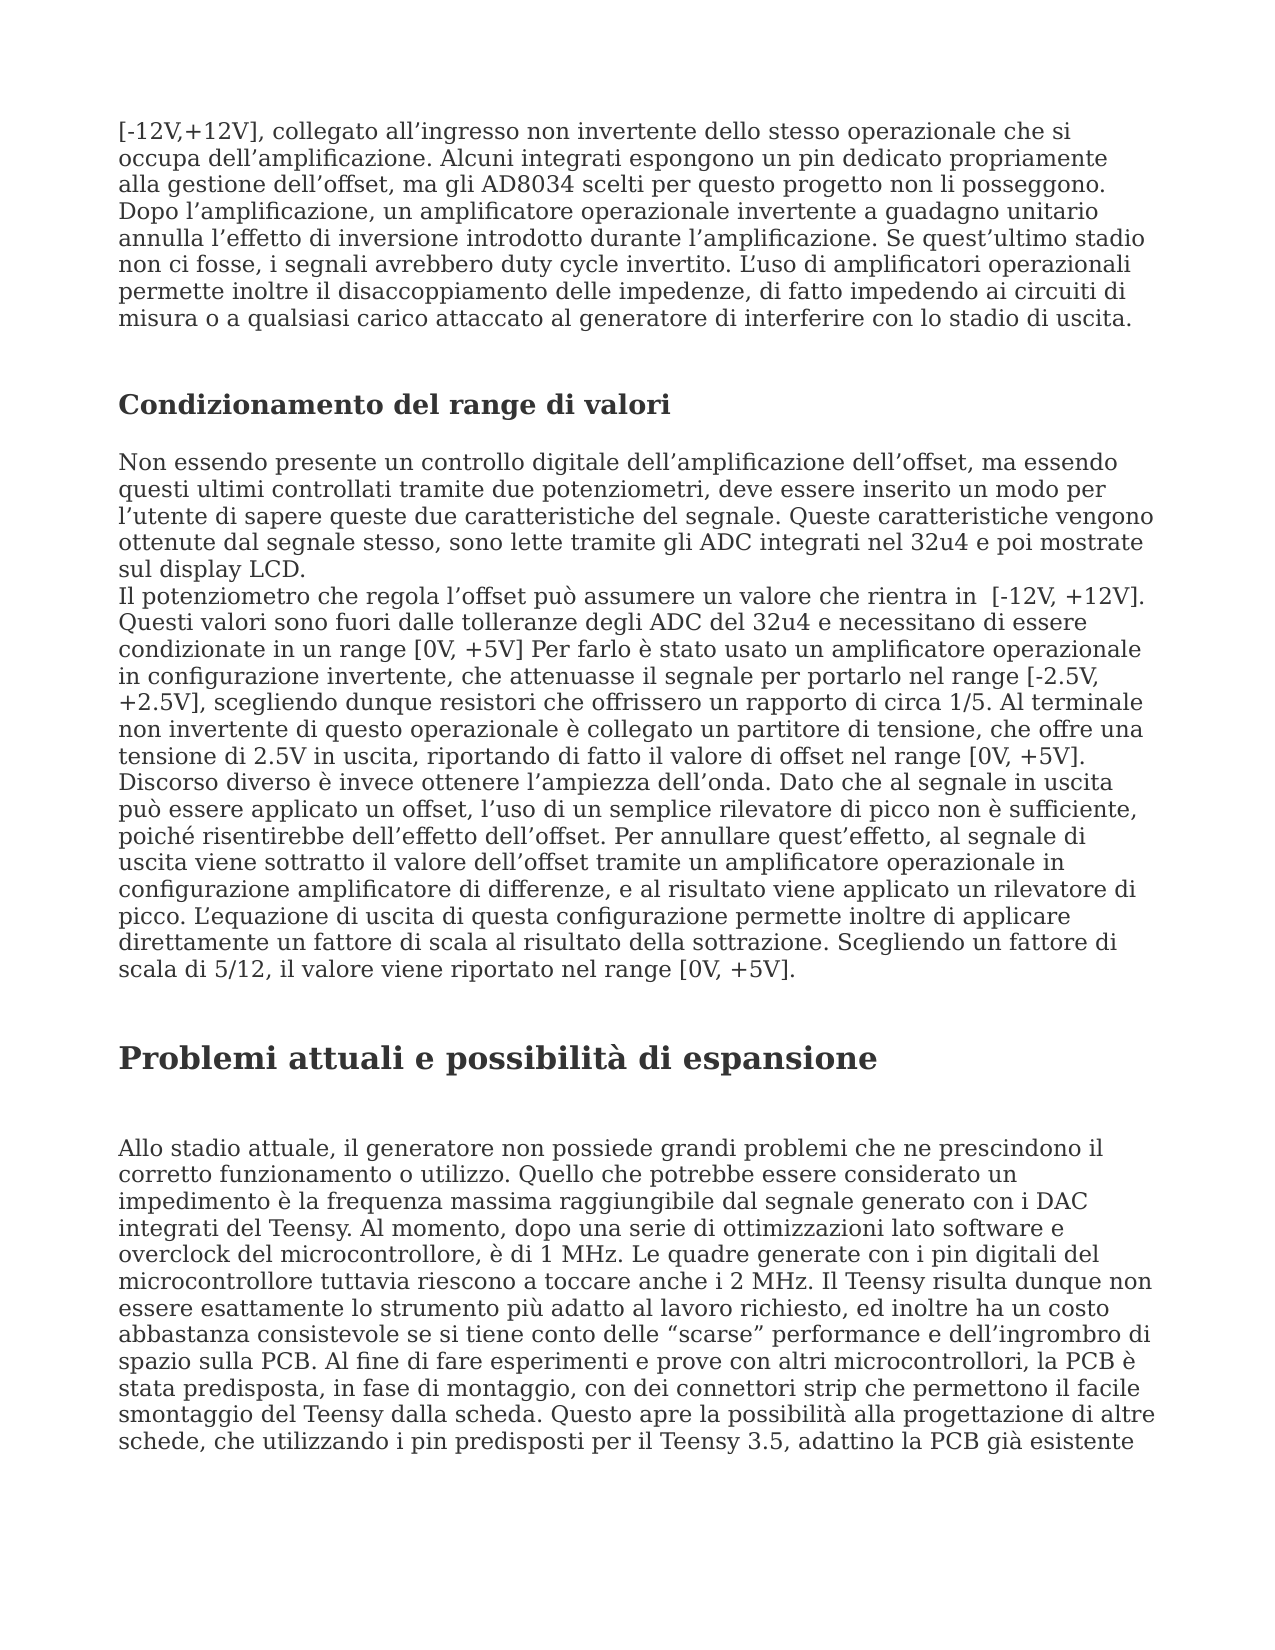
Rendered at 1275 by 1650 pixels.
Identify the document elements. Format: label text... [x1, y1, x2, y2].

text Il potenziometro che regola l’offset può assumere un valore che rientra in [-12V, +12V]. Questi valori sono fuori dalle tolleranze degli ADC del 32u4 e necessitano di essere condizionate in un range [0V, +5V] Per farlo è stato usato un amplificatore operazionale in configurazione invertente, che attenuasse il segnale per portarlo nel range [-2.5V, +2.5V], scegliendo dunque resistori che offrissero un rapporto di circa 1/5. Al terminale non invertente di questo operazionale è collegato un partitore di tensione, che offre una tensione di 2.5V in uscita, riportando di fatto il valore di offset nel range [0V, +5V]. [118, 583, 1157, 769]
text Condizionamento del range di valori [118, 389, 1157, 421]
text [-12V,+12V], collegato all’ingresso non invertente dello stesso operazionale che si occupa dell’amplificazione. Alcuni integrati espongono un pin dedicato propriamente alla gestione dell’offset, ma gli AD8034 scelti per questo progetto non li posseggono. Dopo l’amplificazione, un amplificatore operazionale invertente a guadagno unitario annulla l’effetto di inversione introdotto durante l’amplificazione. Se quest’ultimo stadio non ci fosse, i segnali avrebbero duty cycle invertito. L’uso di amplificatori operazionali permette inoltre il disaccoppiamento delle impedenze, di fatto impedendo ai circuiti di misura o a qualsiasi carico attaccato al generatore di interferire con lo stadio di uscita. [118, 118, 1157, 331]
text Non essendo presente un controllo digitale dell’amplificazione dell’offset, ma essendo questi ultimi controllati tramite due potenziometri, deve essere inserito un modo per l’utente di sapere queste due caratteristiche del segnale. Queste caratteristiche vengono ottenute dal segnale stesso, sono lette tramite gli ADC integrati nel 32u4 e poi mostrate sul display LCD. [118, 449, 1157, 583]
text Problemi attuali e possibilità di espansione [118, 1040, 1157, 1077]
text Discorso diverso è invece ottenere l’ampiezza dell’onda. Dato che al segnale in uscita può essere applicato un offset, l’uso di un semplice rilevatore di picco non è sufficiente, poiché risentirebbe dell’effetto dell’offset. Per annullare quest’effetto, al segnale di uscita viene sottratto il valore dell’offset tramite un amplificatore operazionale in configurazione amplificatore di differenze, e al risultato viene applicato un rilevatore di picco. L’equazione di uscita di questa configurazione permette inoltre di applicare direttamente un fattore di scala al risultato della sottrazione. Scegliendo un fattore di scala di 5/12, il valore viene riportato nel range [0V, +5V]. [118, 769, 1157, 983]
text Allo stadio attuale, il generatore non possiede grandi problemi che ne prescindono il corretto funzionamento o utilizzo. Quello che potrebbe essere considerato un impedimento è la frequenza massima raggiungibile dal segnale generato con i DAC integrati del Teensy. Al momento, dopo una serie di ottimizzazioni lato software e overclock del microcontrollore, è di 1 MHz. Le quadre generate con i pin digitali del microcontrollore tuttavia riescono a toccare anche i 2 MHz. Il Teensy risulta dunque non essere esattamente lo strumento più adatto al lavoro richiesto, ed inoltre ha un costo abbastanza consistevole se si tiene conto delle “scarse” performance e dell’ingrombro di spazio sulla PCB. Al fine di fare esperimenti e prove con altri microcontrollori, la PCB è stata predisposta, in fase di montaggio, con dei connettori strip che permettono il facile smontaggio del Teensy dalla scheda. Questo apre la possibilità alla progettazione di altre schede, che utilizzando i pin predisposti per il Teensy 3.5, adattino la PCB già esistente [118, 1135, 1157, 1455]
